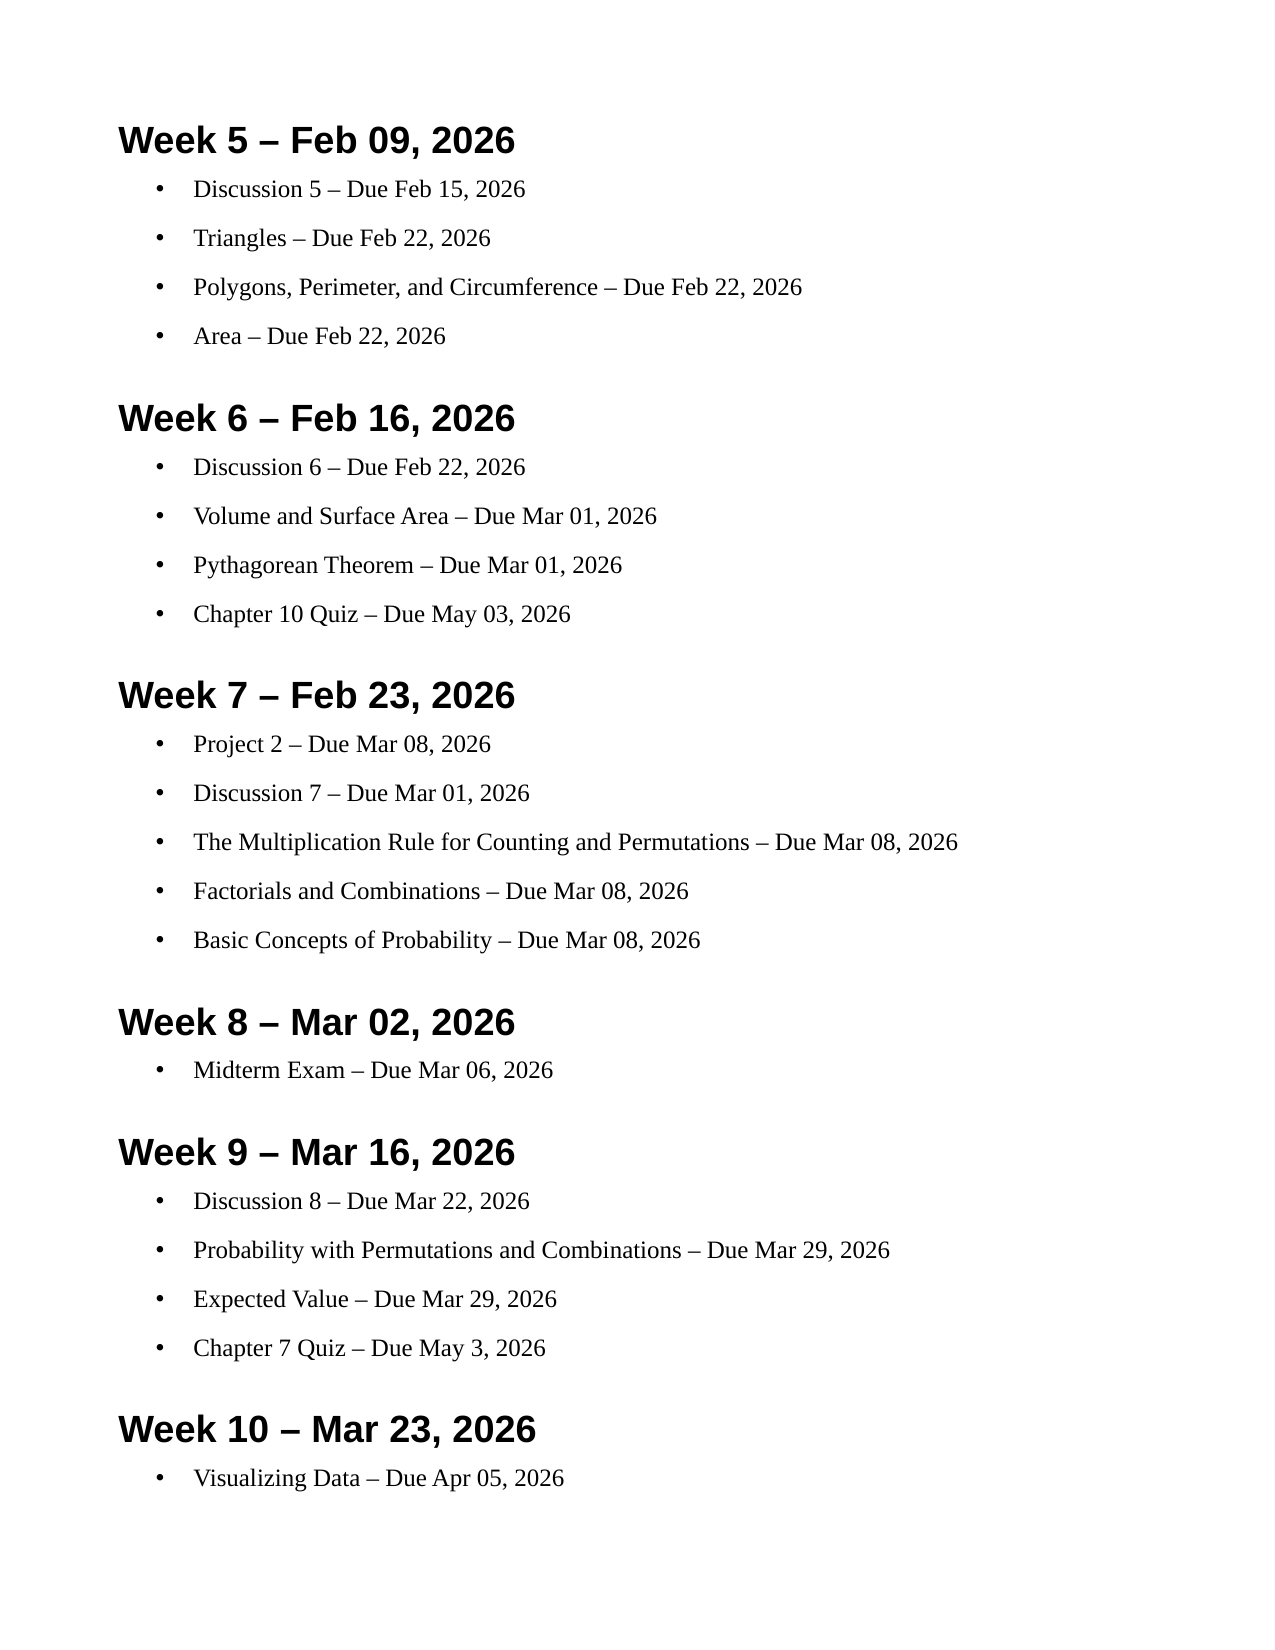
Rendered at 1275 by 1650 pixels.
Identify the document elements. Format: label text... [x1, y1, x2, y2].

list Discussion 6 – Due Feb 22, 2026 [156, 452, 1157, 480]
list Polygons, Perimeter, and Circumference – Due Feb 22, 2026 [156, 272, 1157, 301]
subtitle Week 9 – Mar 16, 2026 [118, 1129, 1157, 1173]
list Midterm Exam – Due Mar 06, 2026 [156, 1056, 1157, 1084]
list Discussion 8 – Due Mar 22, 2026 [156, 1186, 1157, 1214]
list Chapter 7 Quiz – Due May 3, 2026 [156, 1333, 1157, 1362]
list Visualizing Data – Due Apr 05, 2026 [156, 1463, 1157, 1492]
list Expected Value – Due Mar 29, 2026 [156, 1284, 1157, 1313]
subtitle Week 8 – Mar 02, 2026 [118, 999, 1157, 1043]
list Basic Concepts of Probability – Due Mar 08, 2026 [156, 925, 1157, 954]
list Probability with Permutations and Combinations – Due Mar 29, 2026 [156, 1235, 1157, 1263]
list Factorials and Combinations – Due Mar 08, 2026 [156, 876, 1157, 905]
list Triangles – Due Feb 22, 2026 [156, 223, 1157, 252]
subtitle Week 5 – Feb 09, 2026 [118, 118, 1157, 162]
list Chapter 10 Quiz – Due May 03, 2026 [156, 599, 1157, 628]
list Pythagorean Theorem – Due Mar 01, 2026 [156, 550, 1157, 578]
list Volume and Surface Area – Due Mar 01, 2026 [156, 501, 1157, 529]
list Discussion 5 – Due Feb 15, 2026 [156, 174, 1157, 203]
subtitle Week 7 – Feb 23, 2026 [118, 673, 1157, 717]
list Project 2 – Due Mar 08, 2026 [156, 729, 1157, 758]
list Discussion 7 – Due Mar 01, 2026 [156, 778, 1157, 807]
list The Multiplication Rule for Counting and Permutations – Due Mar 08, 2026 [156, 827, 1157, 856]
subtitle Week 6 – Feb 16, 2026 [118, 396, 1157, 439]
list Area – Due Feb 22, 2026 [156, 321, 1157, 350]
subtitle Week 10 – Mar 23, 2026 [118, 1407, 1157, 1451]
